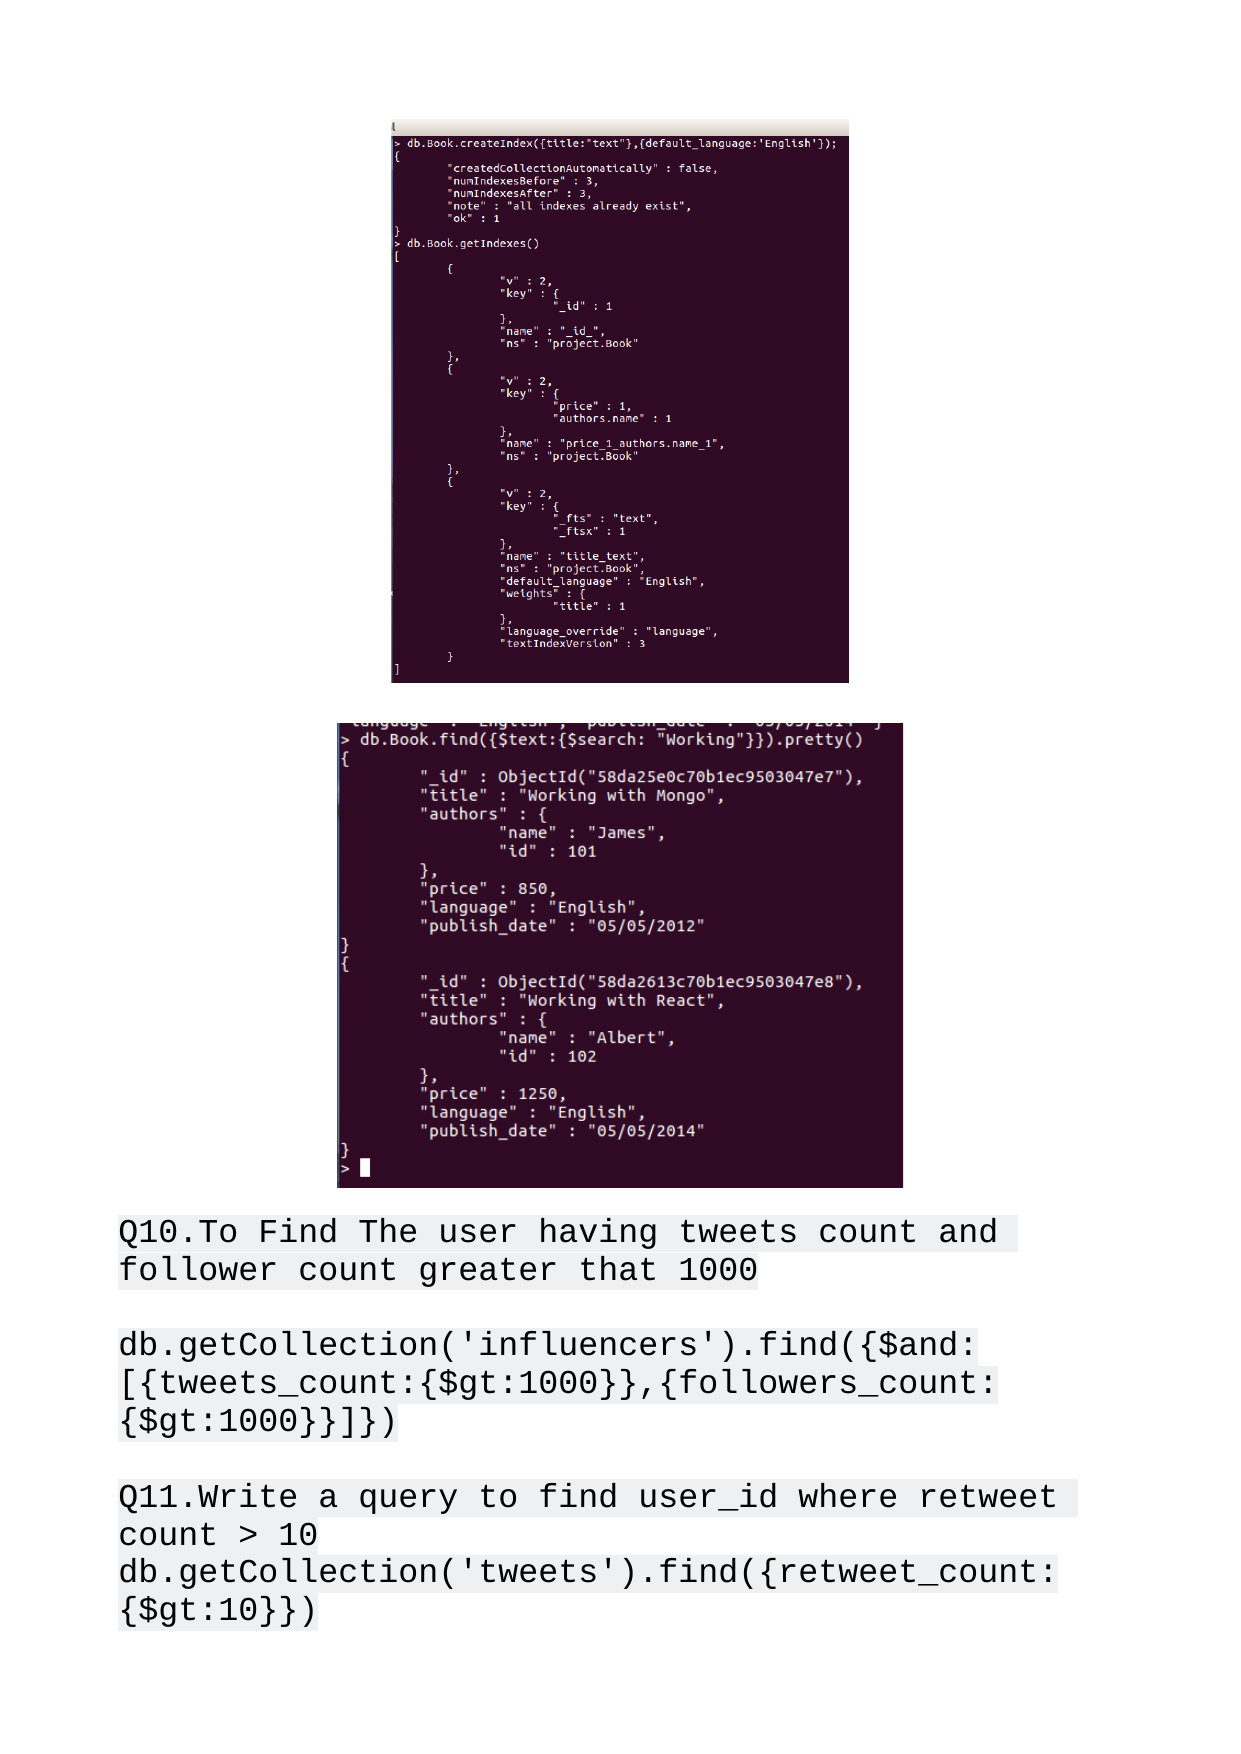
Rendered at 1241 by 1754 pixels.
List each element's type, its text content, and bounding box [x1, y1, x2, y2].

picture [337, 723, 442, 1188]
text db.getCollection('tweets').find({retweet_count:{$gt:10}}) [118, 1555, 1122, 1631]
text db.getCollection('influencers').find({$and:[{tweets_count:{$gt:1000}},{followers_count:{$gt:1000}}]}) [118, 1328, 1122, 1442]
text Q10.To Find The user having tweets count and follower count greater that 1000 [118, 1215, 1122, 1290]
text Q11.Write a query to find user_id where retweet count > 10 [118, 1479, 1122, 1555]
picture [391, 118, 515, 683]
